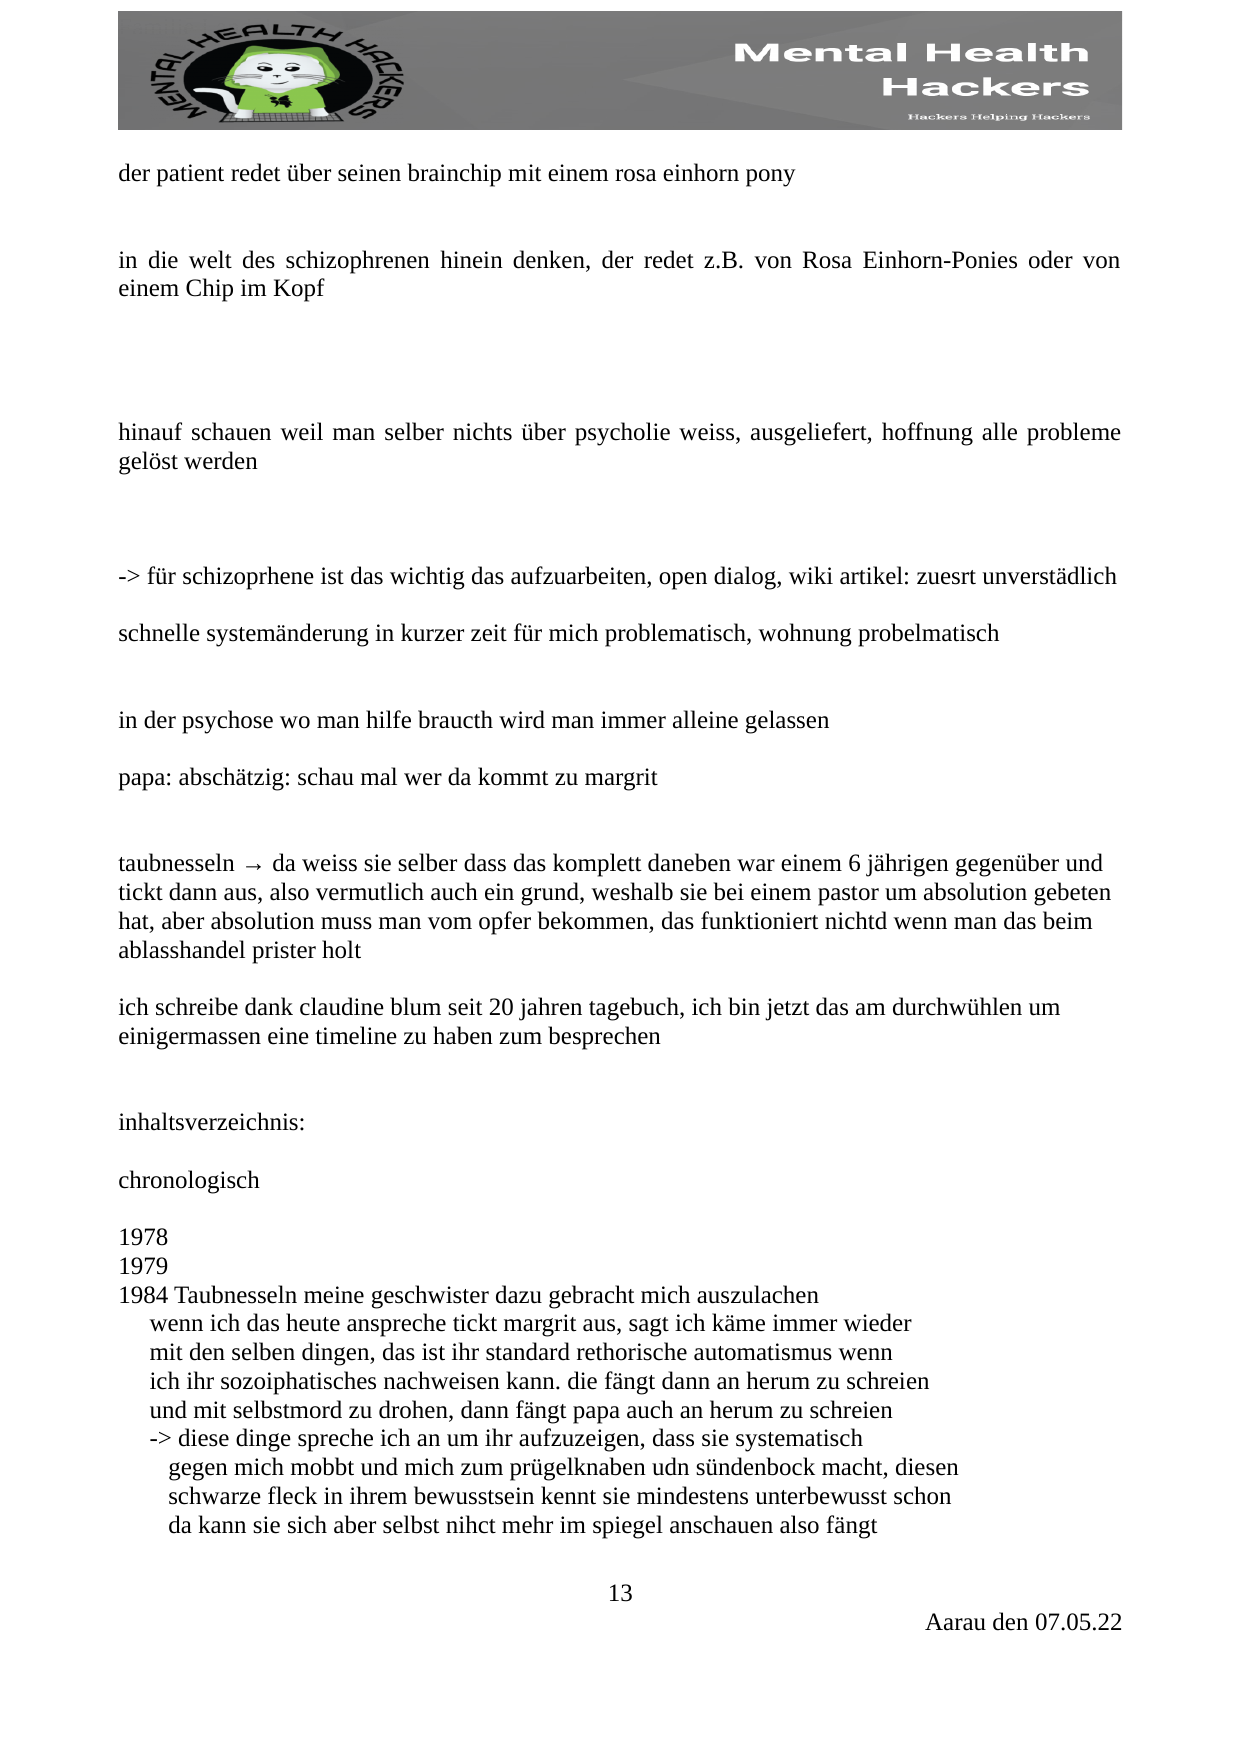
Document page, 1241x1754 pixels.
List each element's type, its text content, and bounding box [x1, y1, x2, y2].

text 1978 [118, 1222, 1122, 1251]
text papa: abschätzig: schau mal wer da kommt zu margrit [118, 762, 1122, 791]
text da kann sie sich aber selbst nihct mehr im spiegel anschauen also fängt [118, 1510, 1122, 1538]
text inhaltsverzeichnis: [118, 1107, 1122, 1136]
text taubnesseln → da weiss sie selber dass das komplett daneben war einem 6 jährigen gegenüber und tickt dann aus, also vermutlich auch ein grund, weshalb sie bei einem pastor um absolution gebeten hat, aber absolution muss man vom opfer bekommen, das funktioniert nichtd wenn man das beim ablasshandel prister holt [118, 848, 1122, 963]
text und mit selbstmord zu drohen, dann fängt papa auch an herum zu schreien [118, 1395, 1122, 1423]
text 1984 Taubnesseln meine geschwister dazu gebracht mich auszulachen [118, 1280, 1122, 1308]
text in der psychose wo man hilfe braucth wird man immer alleine gelassen [118, 705, 1122, 733]
text 1979 [118, 1251, 1122, 1280]
text -> diese dinge spreche ich an um ihr aufzuzeigen, dass sie systematisch [118, 1423, 1122, 1452]
text der patient redet über seinen brainchip mit einem rosa einhorn pony [118, 158, 1122, 187]
text hinauf schauen weil man selber nichts über psycholie weiss, ausgeliefert, hoffnung alle probleme gelöst werden [118, 417, 1122, 475]
text -> für schizoprhene ist das wichtig das aufzuarbeiten, open dialog, wiki artikel: zuesrt unverstädlich [118, 561, 1122, 590]
text mit den selben dingen, das ist ihr standard rethorische automatismus wenn [118, 1337, 1122, 1366]
text ich ihr sozoiphatisches nachweisen kann. die fängt dann an herum zu schreien [118, 1366, 1122, 1395]
text in die welt des schizophrenen hinein denken, der redet z.B. von Rosa Einhorn-Ponies oder von einem Chip im Kopf [118, 245, 1122, 302]
text wenn ich das heute anspreche tickt margrit aus, sagt ich käme immer wieder [118, 1308, 1122, 1337]
text schwarze fleck in ihrem bewusstsein kennt sie mindestens unterbewusst schon [118, 1481, 1122, 1510]
text chronologisch [118, 1165, 1122, 1193]
picture [118, 11, 1123, 130]
text gegen mich mobbt und mich zum prügelknaben udn sündenbock macht, diesen [118, 1452, 1122, 1481]
text schnelle systemänderung in kurzer zeit für mich problematisch, wohnung probelmatisch [118, 618, 1122, 647]
text ich schreibe dank claudine blum seit 20 jahren tagebuch, ich bin jetzt das am durchwühlen um einigermassen eine timeline zu haben zum besprechen [118, 992, 1122, 1050]
